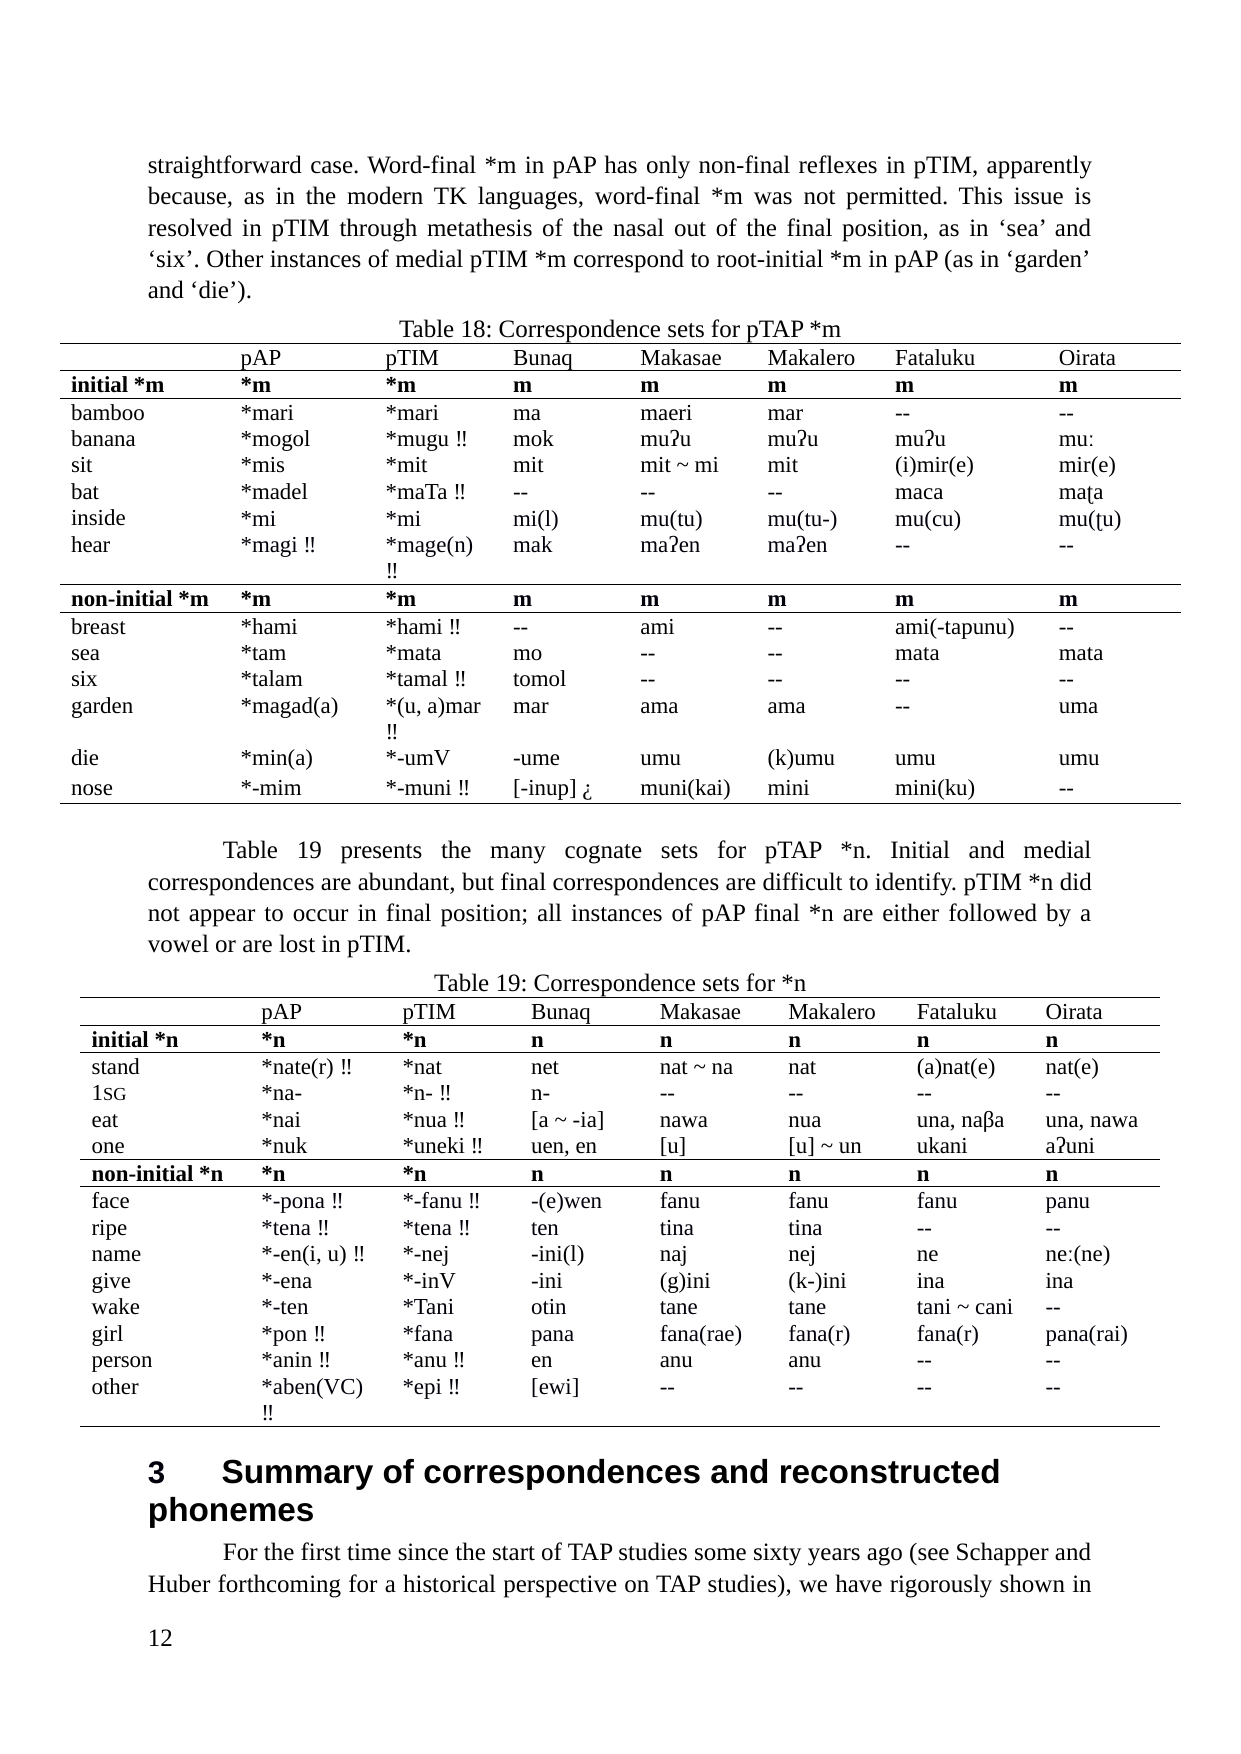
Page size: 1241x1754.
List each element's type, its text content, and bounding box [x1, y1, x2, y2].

table_cell mit [502, 452, 629, 478]
table_cell *m [229, 585, 374, 612]
table_cell *(u, a)mar ‼ [374, 692, 502, 744]
table_cell *maTa ‼ [374, 478, 502, 504]
table_cell *m [374, 585, 502, 612]
table_cell *-fanu ‼ [391, 1187, 519, 1214]
table_cell *magi ‼ [229, 531, 374, 584]
table_cell m [1048, 585, 1181, 612]
table_cell face [80, 1187, 250, 1214]
table_cell six [60, 665, 229, 692]
text Table 18: Correspondence sets for pTAP *m [148, 314, 1093, 343]
table_cell *anin ‼ [250, 1346, 391, 1373]
table_cell *m [374, 371, 502, 398]
table_cell ama [629, 692, 756, 744]
table_cell muʔu [756, 425, 884, 452]
table_cell mi(l) [502, 504, 629, 531]
table_cell non-initial *m [60, 585, 229, 612]
table_cell panu [1034, 1187, 1160, 1214]
table_cell (k-)ini [777, 1267, 905, 1293]
table_cell *hami [229, 613, 374, 639]
table_cell mir(e) [1048, 452, 1181, 478]
table_cell *mage(n) ‼ [374, 531, 502, 584]
table_cell mini [756, 771, 884, 803]
table_cell -- [756, 613, 884, 639]
table_cell n [648, 1026, 777, 1052]
table_cell ami(-tapunu) [884, 613, 1047, 639]
table_cell nat ~ na [648, 1053, 777, 1079]
table_cell -- [1048, 613, 1181, 639]
table_cell *nate(r) ‼ [250, 1053, 391, 1079]
table_cell m [629, 585, 756, 612]
table_cell tane [777, 1293, 905, 1320]
table_cell m [756, 371, 884, 398]
table_cell -- [905, 1080, 1034, 1106]
table_cell -- [502, 478, 629, 504]
table_cell -- [884, 665, 1047, 692]
table_cell n [905, 1160, 1034, 1186]
table_cell *aben(VC) ‼ [250, 1373, 391, 1426]
text Table 19: Correspondence sets for *n [148, 968, 1093, 997]
table_cell *mi [374, 504, 502, 531]
table_cell m [884, 585, 1047, 612]
table_cell *n [391, 1026, 519, 1052]
table_cell *mari [229, 399, 374, 425]
table_cell *-pona ‼ [250, 1187, 391, 1214]
table_cell bamboo [60, 399, 229, 425]
table_header pAP [229, 344, 374, 370]
table_cell n- [520, 1080, 648, 1106]
table_cell mar [502, 692, 629, 744]
table_cell -- [629, 639, 756, 665]
table_cell (i)mir(e) [884, 452, 1047, 478]
table_cell -- [884, 692, 1047, 744]
table_cell ina [905, 1267, 1034, 1293]
table_cell nose [60, 771, 229, 803]
table_cell umu [629, 745, 756, 771]
table_cell stand [80, 1053, 250, 1079]
table_cell 1sg [80, 1080, 250, 1106]
table_cell -- [777, 1080, 905, 1106]
table_cell -- [1034, 1346, 1160, 1373]
table_cell inside [60, 504, 229, 531]
table_cell *n [250, 1026, 391, 1052]
table_cell una, nawa [1034, 1106, 1160, 1132]
table_cell ina [1034, 1267, 1160, 1293]
table_cell mu(ʈu) [1048, 504, 1181, 531]
table_cell -- [756, 478, 884, 504]
table_cell tina [648, 1214, 777, 1240]
table_cell *n [391, 1160, 519, 1186]
subtitle Summary of correspondences and reconstructed phonemes [148, 1452, 1093, 1529]
table_cell ne [905, 1240, 1034, 1267]
table_cell *-muni ‼ [374, 771, 502, 803]
table_cell n [777, 1026, 905, 1052]
table_cell -- [905, 1214, 1034, 1240]
table_cell mit [756, 452, 884, 478]
table_cell *-ena [250, 1267, 391, 1293]
table_cell -- [905, 1346, 1034, 1373]
table_cell eat [80, 1106, 250, 1132]
table_cell *madel [229, 478, 374, 504]
table_cell [u] [648, 1132, 777, 1158]
table_cell [ewi] [520, 1373, 648, 1426]
table_cell *mogol [229, 425, 374, 452]
table_cell n [1034, 1160, 1160, 1186]
table_cell -- [1034, 1373, 1160, 1426]
table_cell sea [60, 639, 229, 665]
table_cell *mis [229, 452, 374, 478]
table_cell tomol [502, 665, 629, 692]
table_cell uen, en [520, 1132, 648, 1158]
table_cell -- [1048, 665, 1181, 692]
table_header Bunaq [520, 998, 648, 1025]
table_cell m [756, 585, 884, 612]
table_cell *mi [229, 504, 374, 531]
table_cell mini(ku) [884, 771, 1047, 803]
table_cell maʔen [756, 531, 884, 584]
table_cell fanu [777, 1187, 905, 1214]
table_header pTIM [374, 344, 502, 370]
table_cell -- [1034, 1080, 1160, 1106]
table_cell net [520, 1053, 648, 1079]
table_cell mu(tu-) [756, 504, 884, 531]
table_cell *n- ‼ [391, 1080, 519, 1106]
table_cell m [884, 371, 1047, 398]
table_cell neː(ne) [1034, 1240, 1160, 1267]
table_cell umu [884, 745, 1047, 771]
table_cell mar [756, 399, 884, 425]
table_cell -- [756, 665, 884, 692]
table_cell give [80, 1267, 250, 1293]
table_cell *nuk [250, 1132, 391, 1158]
table_cell nawa [648, 1106, 777, 1132]
table_cell mit ~ mi [629, 452, 756, 478]
table_cell umu [1048, 745, 1181, 771]
table_cell -ume [502, 745, 629, 771]
table_cell *-nej [391, 1240, 519, 1267]
table_cell (g)ini [648, 1267, 777, 1293]
table_cell uma [1048, 692, 1181, 744]
table_cell -- [1034, 1214, 1160, 1240]
table_cell *-ten [250, 1293, 391, 1320]
table_cell tani ~ cani [905, 1293, 1034, 1320]
table_cell *Tani [391, 1293, 519, 1320]
table_cell fanu [648, 1187, 777, 1214]
table_cell -- [884, 531, 1047, 584]
table_cell girl [80, 1320, 250, 1346]
table_cell m [502, 371, 629, 398]
table_cell -- [756, 639, 884, 665]
table_cell *nat [391, 1053, 519, 1079]
table_cell *mit [374, 452, 502, 478]
table_cell -ini(l) [520, 1240, 648, 1267]
table_cell *mari [374, 399, 502, 425]
text For the first time since the start of TAP studies some sixty years ago (see Schapper and Huber forthcoming for a historical perspective on TAP studies), we have rigorously shown in [148, 1535, 1093, 1597]
table_cell maeri [629, 399, 756, 425]
table_cell *tena ‼ [391, 1214, 519, 1240]
table_cell otin [520, 1293, 648, 1320]
table_header pAP [250, 998, 391, 1025]
table_cell *hami ‼ [374, 613, 502, 639]
table_cell mata [884, 639, 1047, 665]
table_header Oirata [1048, 344, 1181, 370]
table_cell [-inup] ¿ [502, 771, 629, 803]
table_cell mo [502, 639, 629, 665]
table_header Makalero [777, 998, 905, 1025]
table_cell pana(rai) [1034, 1320, 1160, 1346]
table_cell *nua ‼ [391, 1106, 519, 1132]
table_cell -- [777, 1373, 905, 1426]
table_cell maca [884, 478, 1047, 504]
table_cell ukani [905, 1132, 1034, 1158]
table_cell n [520, 1026, 648, 1052]
table_cell *-inV [391, 1267, 519, 1293]
table_cell *mugu ‼ [374, 425, 502, 452]
table_cell [u] ~ un [777, 1132, 905, 1158]
table_cell *talam [229, 665, 374, 692]
table_cell nat(e) [1034, 1053, 1160, 1079]
table_cell ma [502, 399, 629, 425]
table_cell n [520, 1160, 648, 1186]
table_cell ami [629, 613, 756, 639]
table_cell m [502, 585, 629, 612]
table_cell muː [1048, 425, 1181, 452]
table_cell breast [60, 613, 229, 639]
table_cell fana(r) [905, 1320, 1034, 1346]
table_cell (a)nat(e) [905, 1053, 1034, 1079]
table_header [60, 344, 229, 370]
table_cell -- [1048, 531, 1181, 584]
table_cell mak [502, 531, 629, 584]
table_cell m [629, 371, 756, 398]
table_cell pana [520, 1320, 648, 1346]
table_cell banana [60, 425, 229, 452]
table_cell -- [648, 1080, 777, 1106]
table_cell fana(r) [777, 1320, 905, 1346]
table_cell aʔuni [1034, 1132, 1160, 1158]
table_cell -- [884, 399, 1047, 425]
table_cell *-umV [374, 745, 502, 771]
table_cell *magad(a) [229, 692, 374, 744]
table_cell name [80, 1240, 250, 1267]
table_cell wake [80, 1293, 250, 1320]
table_cell maʈa [1048, 478, 1181, 504]
table_header [80, 998, 250, 1025]
table_cell -- [1048, 399, 1181, 425]
table_cell other [80, 1373, 250, 1426]
table_cell non-initial *n [80, 1160, 250, 1186]
table_cell mu(tu) [629, 504, 756, 531]
table_cell -- [629, 665, 756, 692]
table_cell anu [777, 1346, 905, 1373]
table_cell -- [1034, 1293, 1160, 1320]
table_header Makasae [648, 998, 777, 1025]
table_cell *tam [229, 639, 374, 665]
table_cell n [905, 1026, 1034, 1052]
table_cell *anu ‼ [391, 1346, 519, 1373]
table_cell (k)umu [756, 745, 884, 771]
table_cell nua [777, 1106, 905, 1132]
table_cell *nai [250, 1106, 391, 1132]
table_cell *na- [250, 1080, 391, 1106]
table_cell anu [648, 1346, 777, 1373]
table_cell person [80, 1346, 250, 1373]
table_cell -- [1048, 771, 1181, 803]
table_cell *-mim [229, 771, 374, 803]
table_cell *mata [374, 639, 502, 665]
table_cell [a ~ -ia] [520, 1106, 648, 1132]
table_cell mu(cu) [884, 504, 1047, 531]
table_header Makalero [756, 344, 884, 370]
table_cell m [1048, 371, 1181, 398]
table_header Fataluku [905, 998, 1034, 1025]
table_cell *n [250, 1160, 391, 1186]
table_cell mata [1048, 639, 1181, 665]
table_cell *m [229, 371, 374, 398]
table_header Oirata [1034, 998, 1160, 1025]
table_cell -(e)wen [520, 1187, 648, 1214]
table_cell initial *n [80, 1026, 250, 1052]
table_cell n [1034, 1026, 1160, 1052]
table_cell *tena ‼ [250, 1214, 391, 1240]
table_cell nat [777, 1053, 905, 1079]
table_cell tane [648, 1293, 777, 1320]
table_cell muʔu [884, 425, 1047, 452]
table_cell ama [756, 692, 884, 744]
table_cell -- [648, 1373, 777, 1426]
text Table 19 presents the many cognate sets for pTAP *n. Initial and medial correspondences are abundant, but final correspondences are difficult to identify. pTIM *n did not appear to occur in final position; all instances of pAP final *n are either followed by a vowel or are lost in pTIM. [148, 833, 1093, 958]
table_cell fana(rae) [648, 1320, 777, 1346]
table_cell ripe [80, 1214, 250, 1240]
table_cell -- [502, 613, 629, 639]
table_cell *epi ‼ [391, 1373, 519, 1426]
table_header Makasae [629, 344, 756, 370]
table_cell n [777, 1160, 905, 1186]
table_cell -ini [520, 1267, 648, 1293]
table_cell tina [777, 1214, 905, 1240]
table_cell -- [905, 1373, 1034, 1426]
table_cell fanu [905, 1187, 1034, 1214]
table_cell naj [648, 1240, 777, 1267]
table_cell maʔen [629, 531, 756, 584]
table_cell sit [60, 452, 229, 478]
table_cell hear [60, 531, 229, 584]
table_cell ten [520, 1214, 648, 1240]
table_cell one [80, 1132, 250, 1158]
table_cell *tamal ‼ [374, 665, 502, 692]
table_cell en [520, 1346, 648, 1373]
table_cell *fana [391, 1320, 519, 1346]
table_header Bunaq [502, 344, 629, 370]
table_cell *-en(i, u) ‼ [250, 1240, 391, 1267]
table_cell initial *m [60, 371, 229, 398]
table_cell muʔu [629, 425, 756, 452]
table_cell *pon ‼ [250, 1320, 391, 1346]
table_cell n [648, 1160, 777, 1186]
table_cell garden [60, 692, 229, 744]
table_header Fataluku [884, 344, 1047, 370]
table_header pTIM [391, 998, 519, 1025]
table_cell mok [502, 425, 629, 452]
table_cell *min(a) [229, 745, 374, 771]
table_cell *uneki ‼ [391, 1132, 519, 1158]
table_cell bat [60, 478, 229, 504]
table_cell -- [629, 478, 756, 504]
table_cell una, naβa [905, 1106, 1034, 1132]
table_cell muni(kai) [629, 771, 756, 803]
table_cell nej [777, 1240, 905, 1267]
text straightforward case. Word-final *m in pAP has only non-final reflexes in pTIM, apparently because, as in the modern TK languages, word-final *m was not permitted. This issue is resolved in pTIM through metathesis of the nasal out of the final position, as in ‘sea’ and ‘six’. Other instances of medial pTIM *m correspond to root-initial *m in pAP (as in ‘garden’ and ‘die’). [148, 148, 1093, 304]
table_cell die [60, 745, 229, 771]
